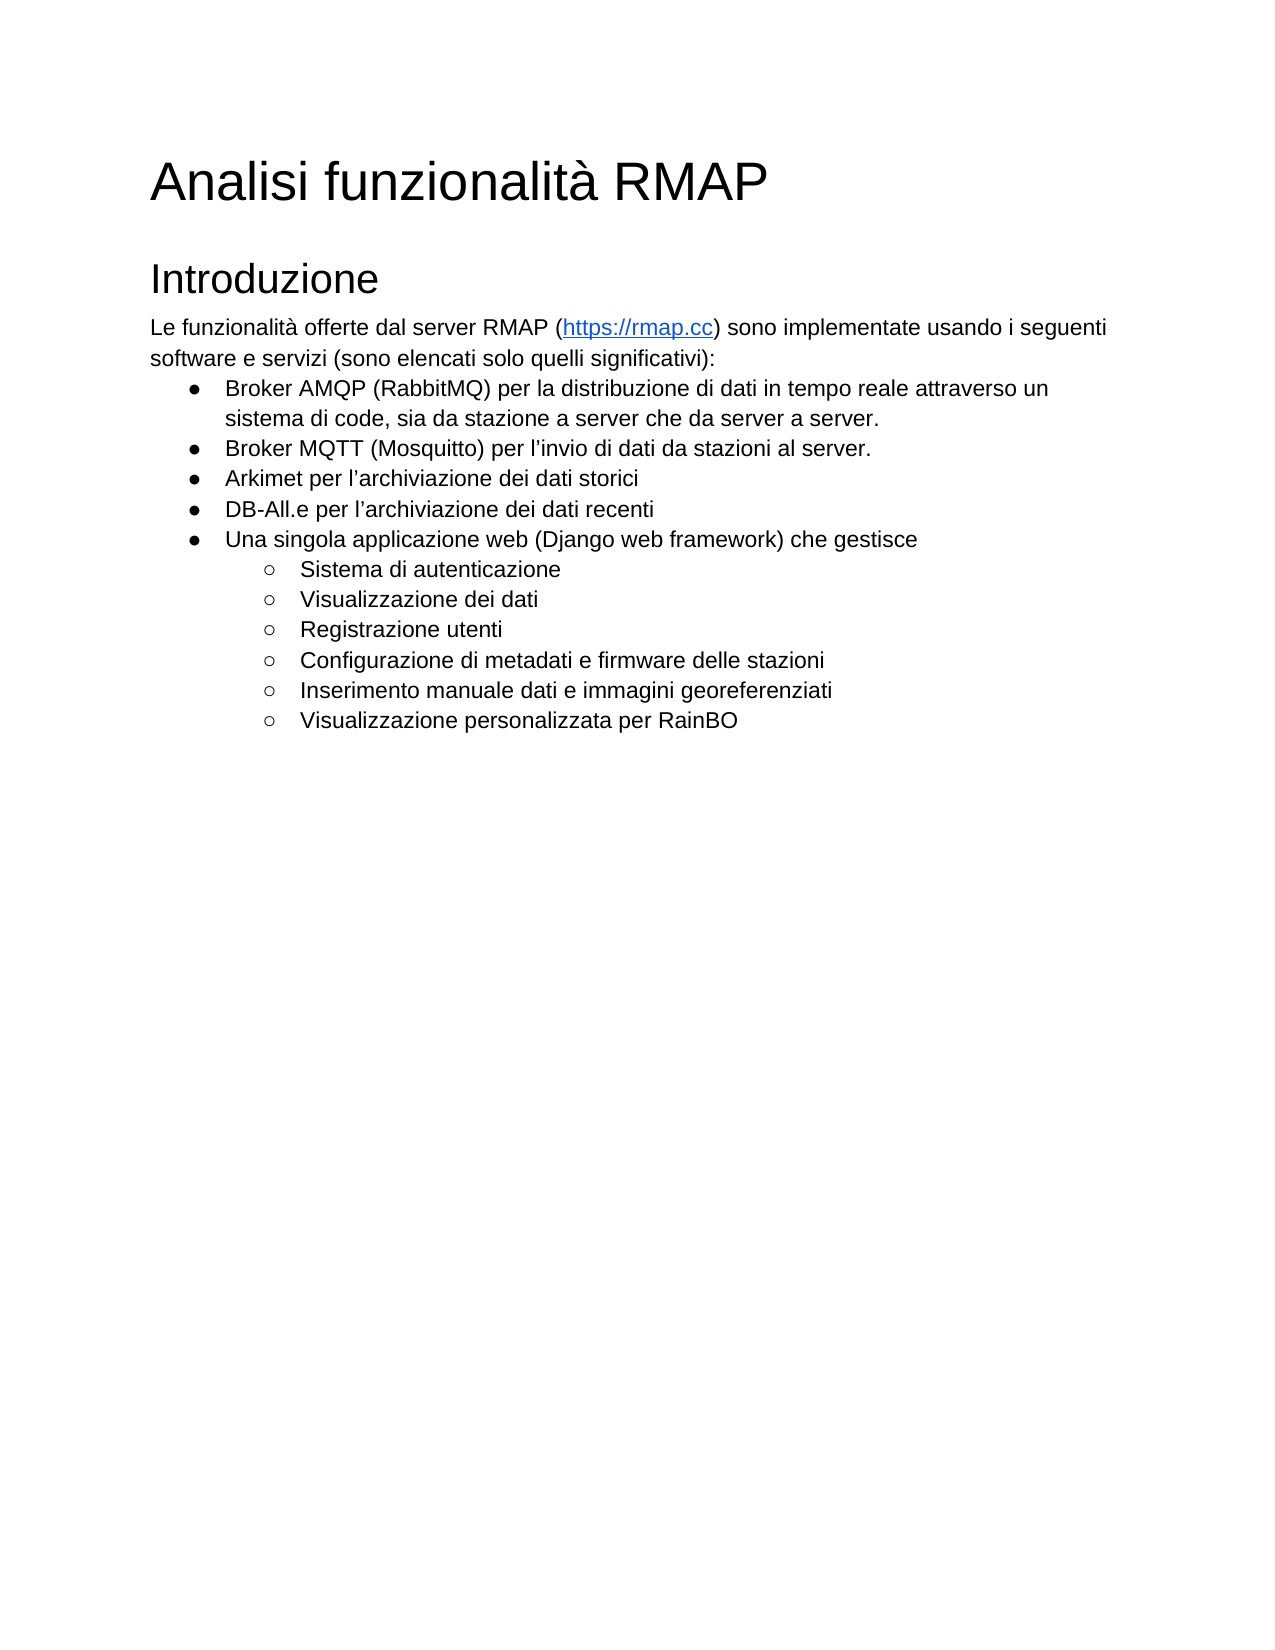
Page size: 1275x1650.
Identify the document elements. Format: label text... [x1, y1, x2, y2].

list Broker AMQP (RabbitMQ) per la distribuzione di dati in tempo reale attraverso un sistema di code, sia da stazione a server che da server a server. [187, 375, 1125, 431]
text Le funzionalità offerte dal server RMAP (https://rmap.cc) sono implementate usando i seguenti software e servizi (sono elencati solo quelli significativi): [150, 314, 1125, 371]
list Sistema di autenticazione [262, 556, 1125, 582]
list Visualizzazione dei dati [262, 586, 1125, 613]
list Inserimento manuale dati e immagini georeferenziati [262, 677, 1125, 703]
list Broker MQTT (Mosquitto) per l’invio di dati da stazioni al server. [187, 435, 1125, 462]
list Visualizzazione personalizzata per RainBO [262, 707, 1125, 733]
list DB-All.e per l’archiviazione dei dati recenti [187, 496, 1125, 522]
list Una singola applicazione web (Django web framework) che gestisce [187, 526, 1125, 552]
list Arkimet per l’archiviazione dei dati storici [187, 465, 1125, 492]
list Registrazione utenti [262, 616, 1125, 643]
title Analisi funzionalità RMAP [150, 150, 1125, 212]
subtitle Introduzione [150, 254, 1125, 302]
list Configurazione di metadati e firmware delle stazioni [262, 647, 1125, 673]
